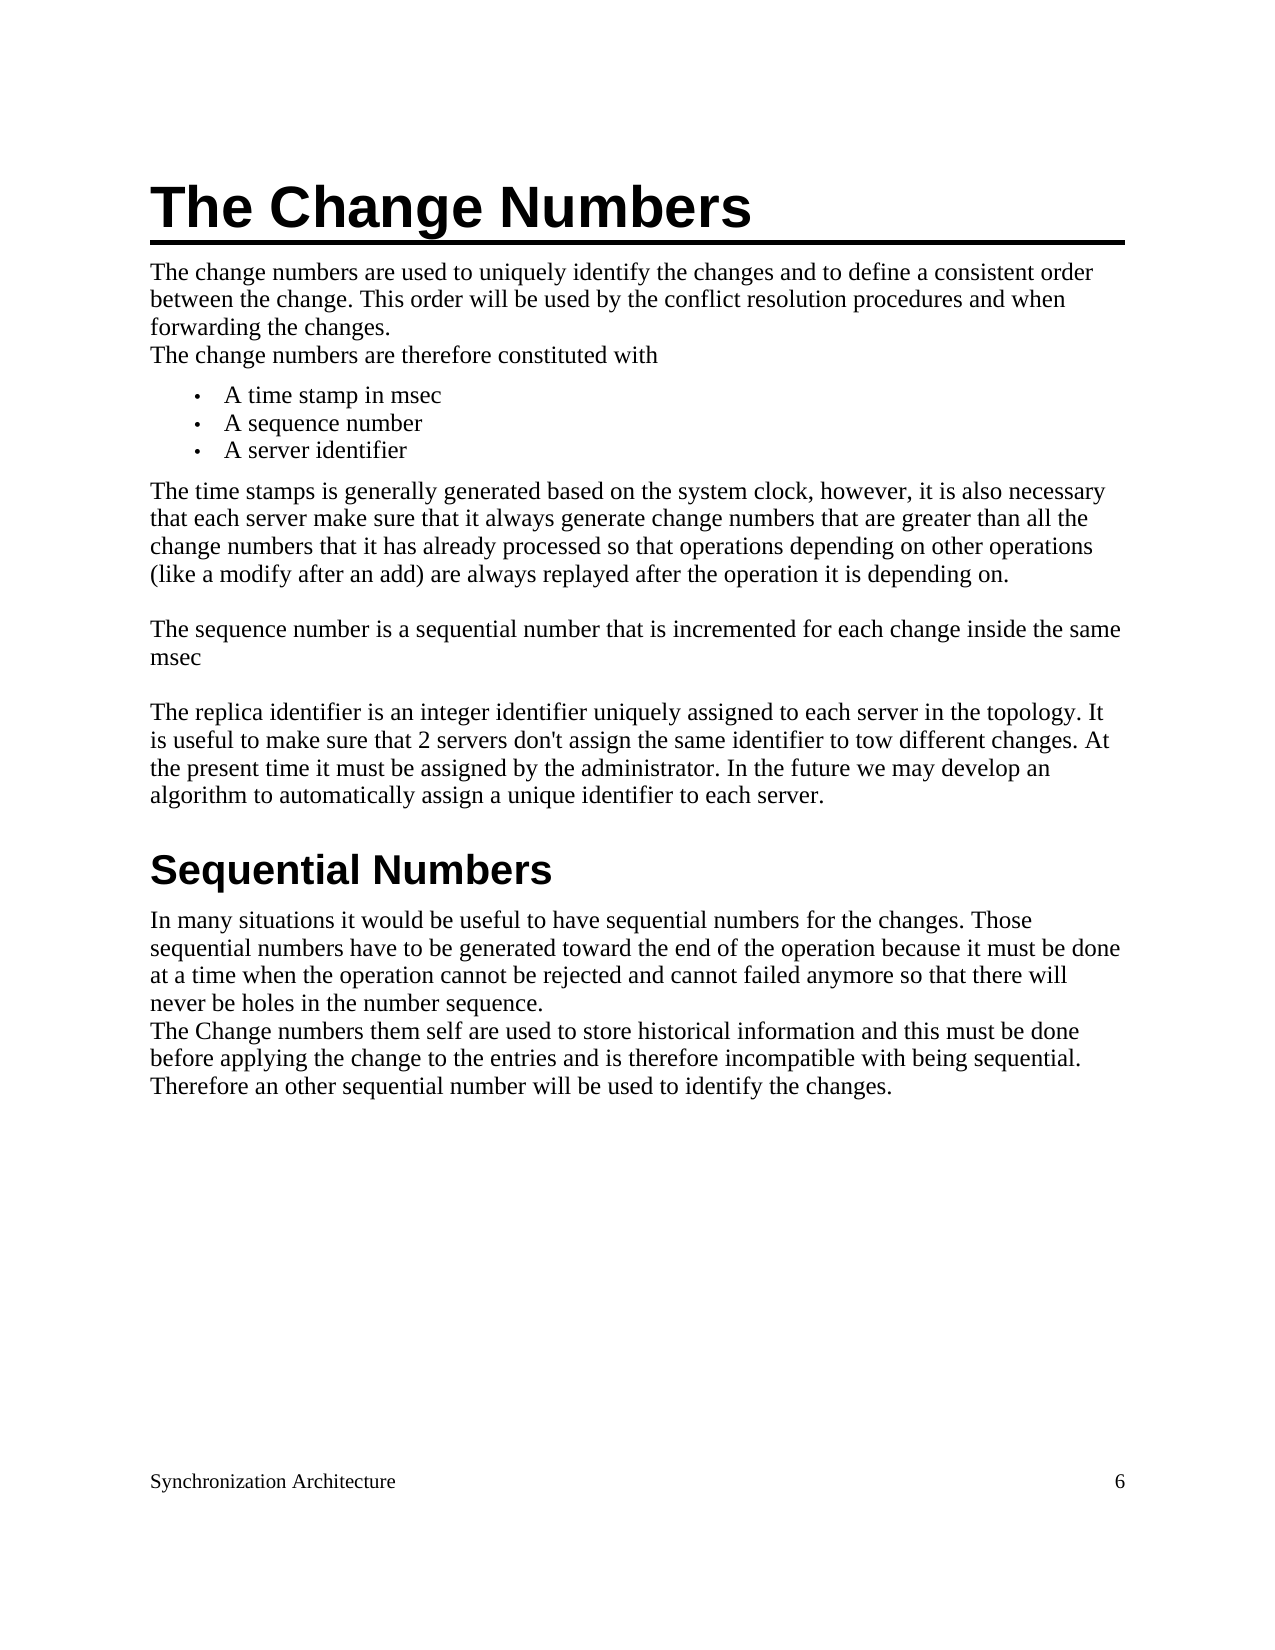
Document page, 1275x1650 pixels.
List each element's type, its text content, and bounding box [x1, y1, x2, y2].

list A sequence number [194, 409, 1125, 437]
text In many situations it would be useful to have sequential numbers for the changes. Those sequential numbers have to be generated toward the end of the operation because it must be done at a time when the operation cannot be rejected and cannot failed anymore so that there will never be holes in the number sequence. The Change numbers them self are used to store historical information and this must be done before applying the change to the entries and is therefore incompatible with being sequential. Therefore an other sequential number will be used to identify the changes. [150, 906, 1125, 1100]
text The time stamps is generally generated based on the system clock, however, it is also necessary that each server make sure that it always generate change numbers that are greater than all the change numbers that it has already processed so that operations depending on other operations (like a modify after an add) are always replayed after the operation it is depending on. The sequence number is a sequential number that is incremented for each change inside the same msec The replica identifier is an integer identifier uniquely assigned to each server in the topology. It is useful to make sure that 2 servers don't assign the same identifier to tow different changes. At the present time it must be assigned by the administrator. In the future we may develop an algorithm to automatically assign a unique identifier to each server. [150, 477, 1125, 809]
subtitle The Change Numbers [150, 175, 1125, 240]
list A server identifier [194, 437, 1125, 464]
text The change numbers are used to uniquely identify the changes and to define a consistent order between the change. This order will be used by the conflict resolution procedures and when forwarding the changes. The change numbers are therefore constituted with [150, 258, 1125, 369]
list A time stamp in msec [194, 381, 1125, 409]
subtitle Sequential Numbers [150, 847, 1125, 893]
